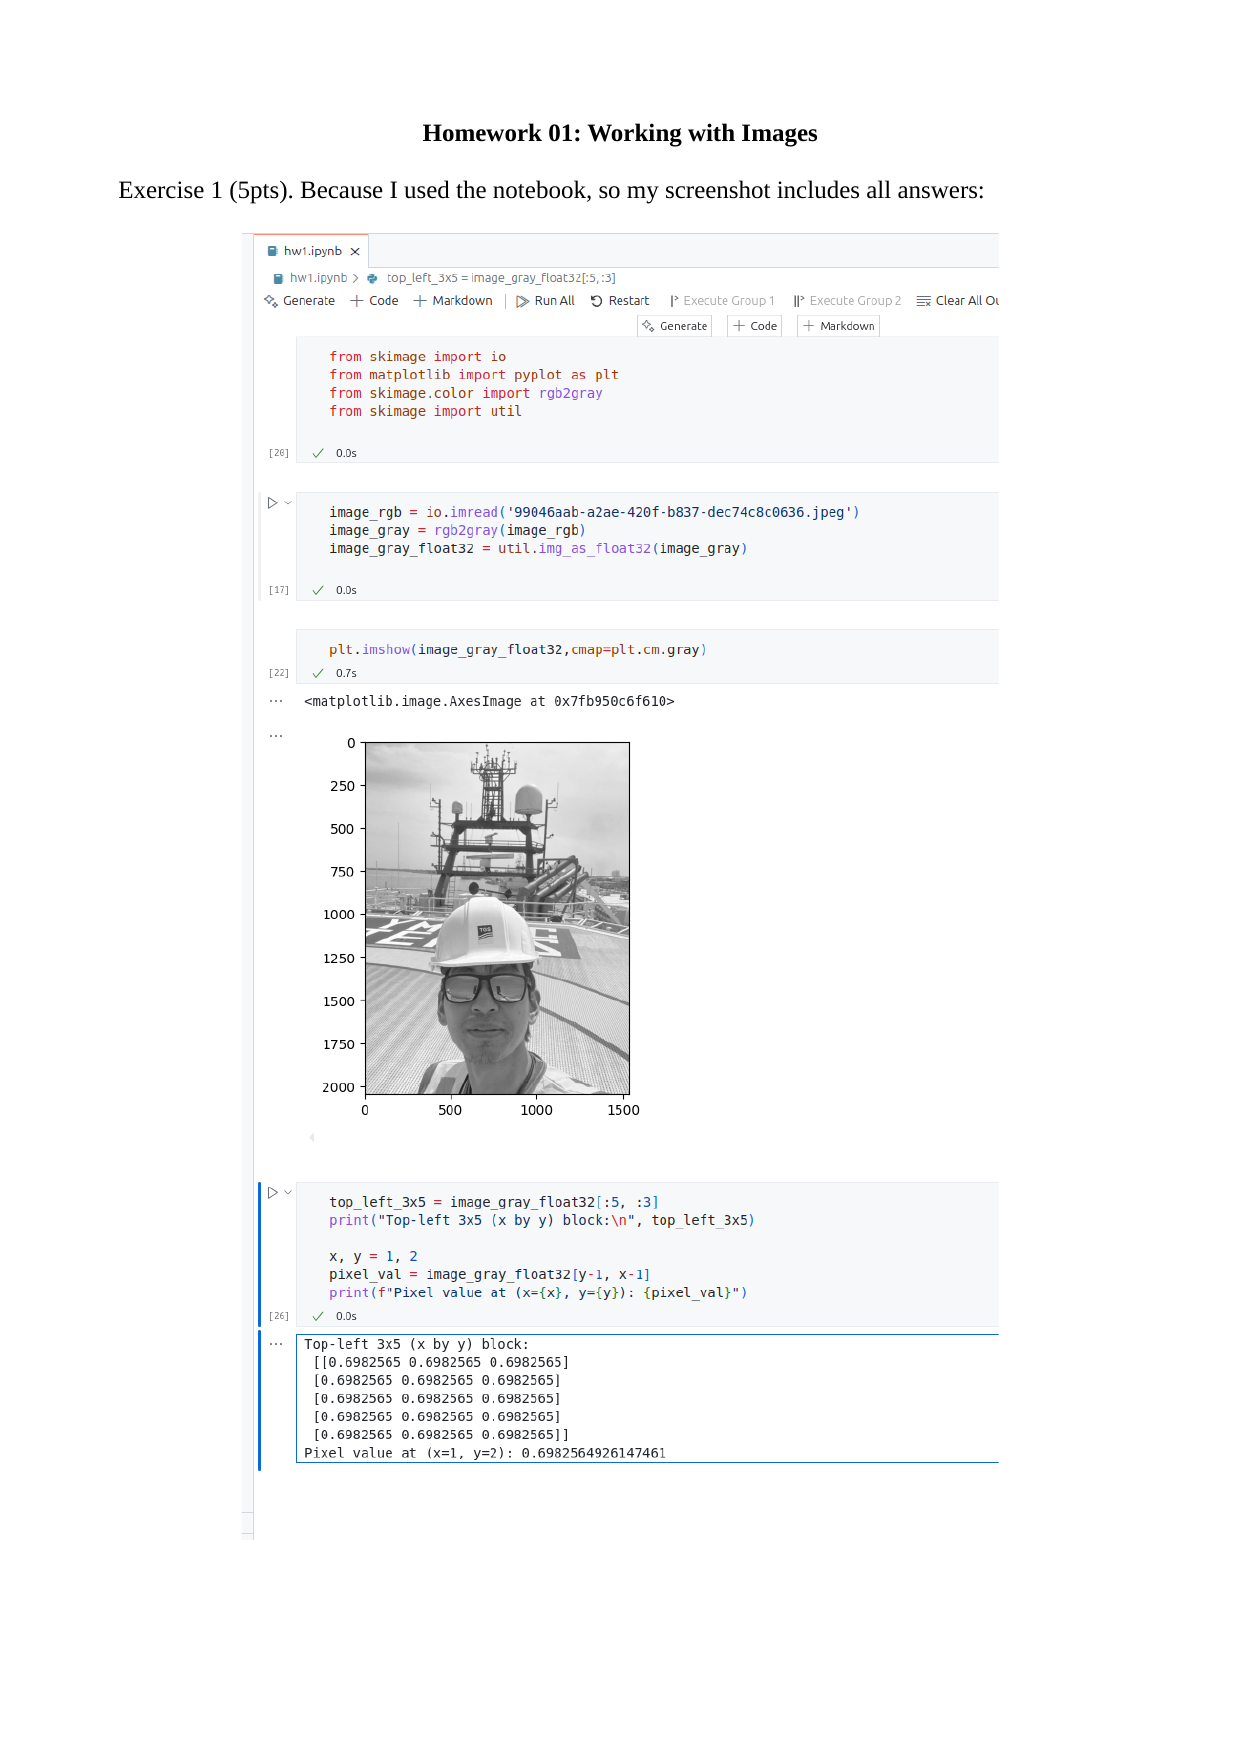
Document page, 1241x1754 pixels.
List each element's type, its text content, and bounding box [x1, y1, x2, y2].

picture [241, 233, 999, 1540]
text Exercise 1 (5pts). Because I used the notebook, so my screenshot includes all answers: [118, 176, 1122, 204]
text Homework 01: Working with Images [118, 118, 1122, 147]
